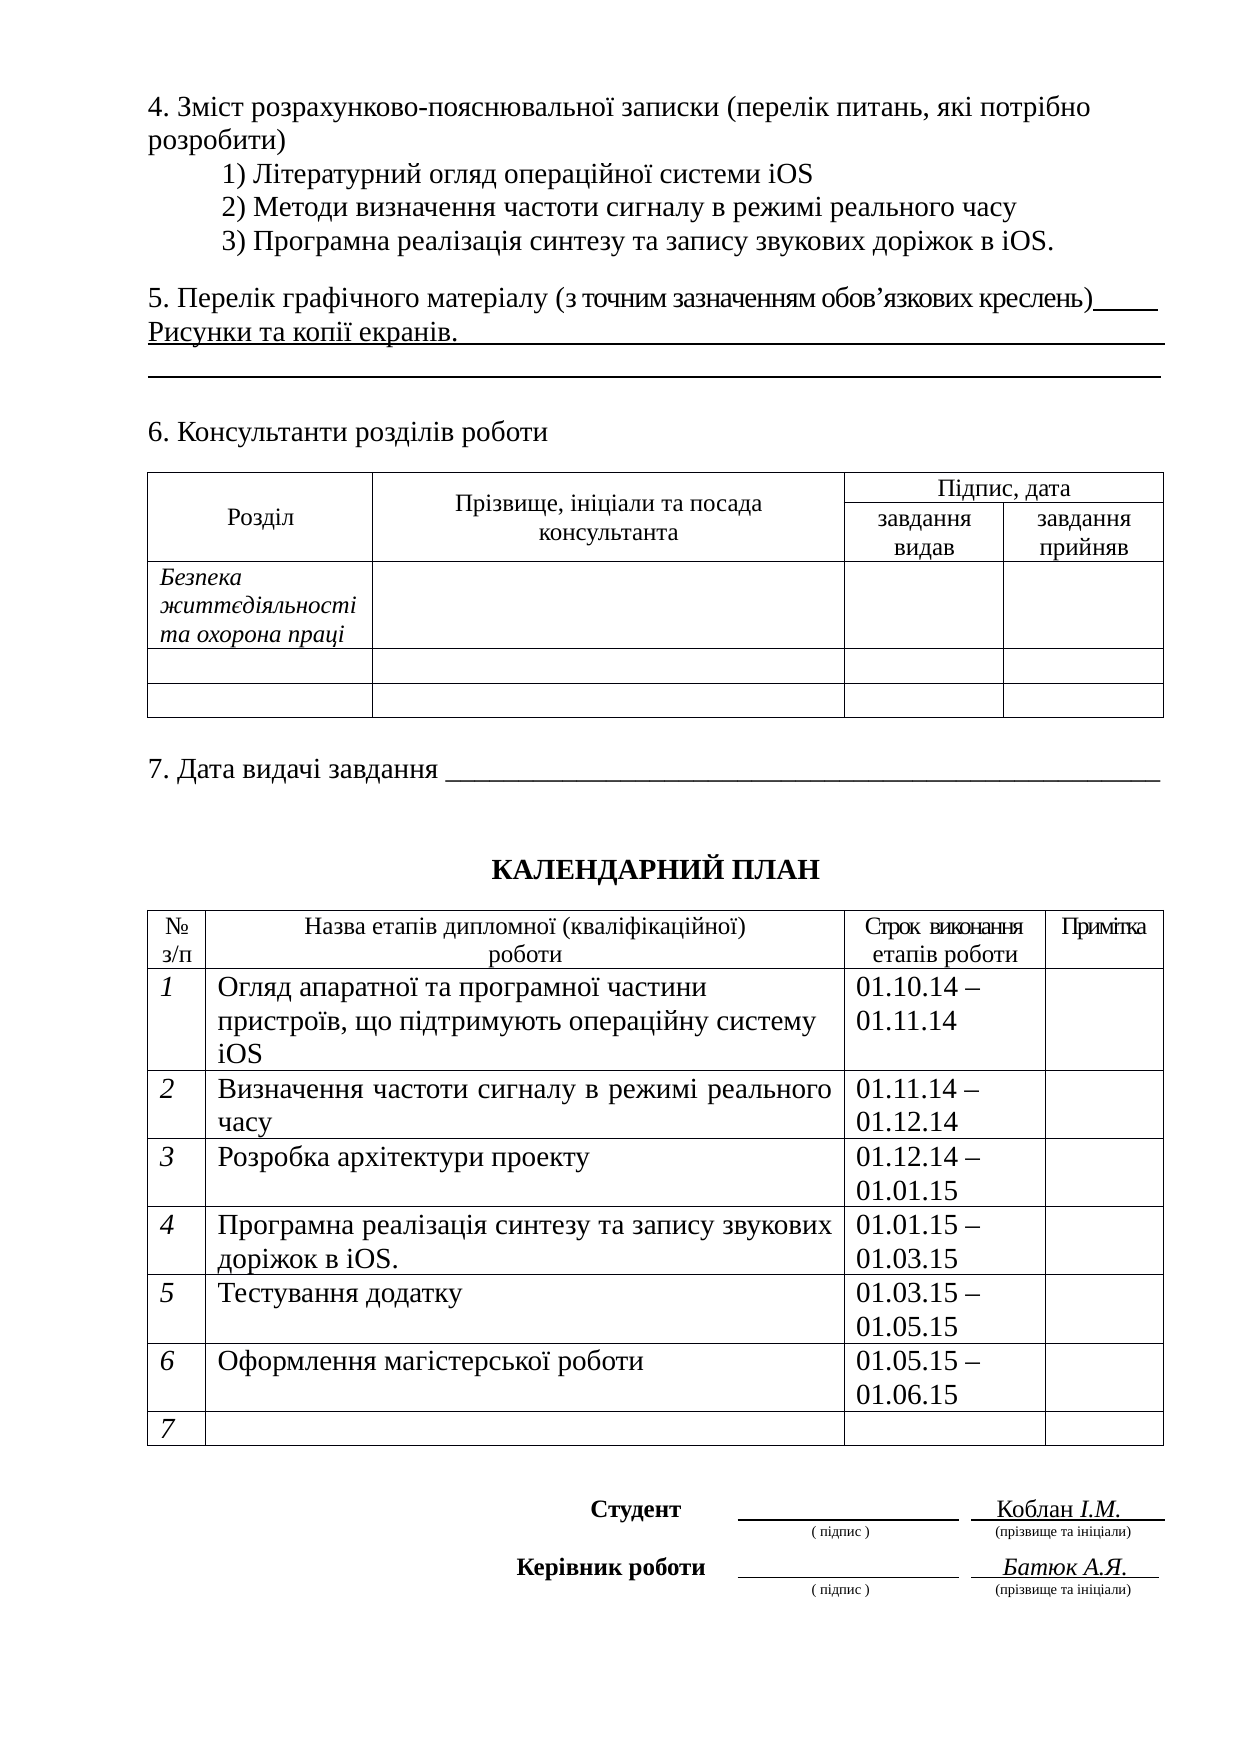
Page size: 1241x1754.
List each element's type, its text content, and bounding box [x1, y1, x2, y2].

table_cell [1004, 649, 1163, 682]
table_cell 4 [148, 1207, 205, 1274]
table_header Прізвище, ініціали та посада консультанта [373, 473, 844, 561]
text 4. Зміст розрахунково-пояснювальної записки (перелік питань, які потрібно розробити) [148, 89, 1163, 156]
table_cell [373, 649, 844, 682]
table_cell [1046, 1412, 1163, 1445]
table_cell [373, 562, 844, 648]
table_cell [1046, 1207, 1163, 1274]
table_cell [148, 684, 372, 717]
table_cell Оформлення магістерської роботи [206, 1344, 844, 1411]
table_cell завдання видав [845, 503, 1003, 561]
table_cell 01.01.15 – 01.03.15 [845, 1207, 1045, 1274]
text 2) Методи визначення частоти сигналу в режимі реального часу [194, 189, 1163, 223]
table_cell 6 [148, 1344, 205, 1411]
table_cell Безпека життєдіяльності та охорона праці [148, 562, 372, 648]
text ( підпис ) (прізвище та ініціали) [148, 1523, 1163, 1552]
text 3) Програмна реалізація синтезу та запису звукових доріжок в iOS. [194, 223, 1163, 256]
table_cell [1046, 1139, 1163, 1206]
table_cell [206, 1412, 844, 1445]
table_cell [1046, 1275, 1163, 1342]
table_cell [148, 649, 372, 682]
table_cell [1046, 969, 1163, 1070]
table_cell 1 [148, 969, 205, 1070]
table_cell Розробка архітектури проекту [206, 1139, 844, 1206]
table_cell 7 [148, 1412, 205, 1445]
table_cell Огляд апаратної та програмної частини пристроїв, що підтримують операційну систему iOS [206, 969, 844, 1070]
table_cell 01.10.14 – 01.11.14 [845, 969, 1045, 1070]
table_cell Програмна реалізація синтезу та запису звукових доріжок в iOS. [206, 1207, 844, 1274]
table_header Розділ [148, 473, 372, 561]
table_cell 01.05.15 – 01.06.15 [845, 1344, 1045, 1411]
table_cell 2 [148, 1071, 205, 1138]
text Керівник роботи Батюк А.Я. [148, 1552, 1163, 1581]
table_cell [1046, 1071, 1163, 1138]
text ( підпис ) (прізвище та ініціали) [148, 1581, 1163, 1609]
table_cell [1004, 562, 1163, 648]
text 5. Перелік графічного матеріалу (з точним зазначенням обов’язкових креслень) [148, 280, 1163, 314]
table_cell [845, 562, 1003, 648]
table_header № з/п [148, 911, 205, 968]
text Студент Коблан І.М. [148, 1494, 1163, 1523]
text Рисунки та копії екранів. [148, 314, 1163, 343]
table_cell завдання прийняв [1004, 503, 1163, 561]
table_cell 3 [148, 1139, 205, 1206]
table_cell Визначення частоти сигналу в режимі реального часу [206, 1071, 844, 1138]
table_header Назва етапів дипломної (кваліфікаційної) роботи [206, 911, 844, 968]
table_cell 01.11.14 – 01.12.14 [845, 1071, 1045, 1138]
table_cell 01.03.15 – 01.05.15 [845, 1275, 1045, 1342]
table_header Підпис, дата [845, 473, 1163, 502]
table_cell 5 [148, 1275, 205, 1342]
text 1) Літературний огляд операційної системи iOS [148, 156, 1163, 189]
table_cell Тестування додатку [206, 1275, 844, 1342]
table_cell [845, 1412, 1045, 1445]
table_header Строк виконання етапів роботи [845, 911, 1045, 968]
subtitle КАЛЕНДАРНИЙ ПЛАН [148, 852, 1163, 886]
table_cell [373, 684, 844, 717]
table_header Примітка [1046, 911, 1163, 968]
table_cell 01.12.14 – 01.01.15 [845, 1139, 1045, 1206]
table_cell [1004, 684, 1163, 717]
table_cell [1046, 1344, 1163, 1411]
text 7. Дата видачі завдання _________________________________________________ [148, 752, 1163, 785]
table_cell [845, 684, 1003, 717]
text 6. Консультанти розділів роботи [148, 414, 1163, 448]
table_cell [845, 649, 1003, 682]
